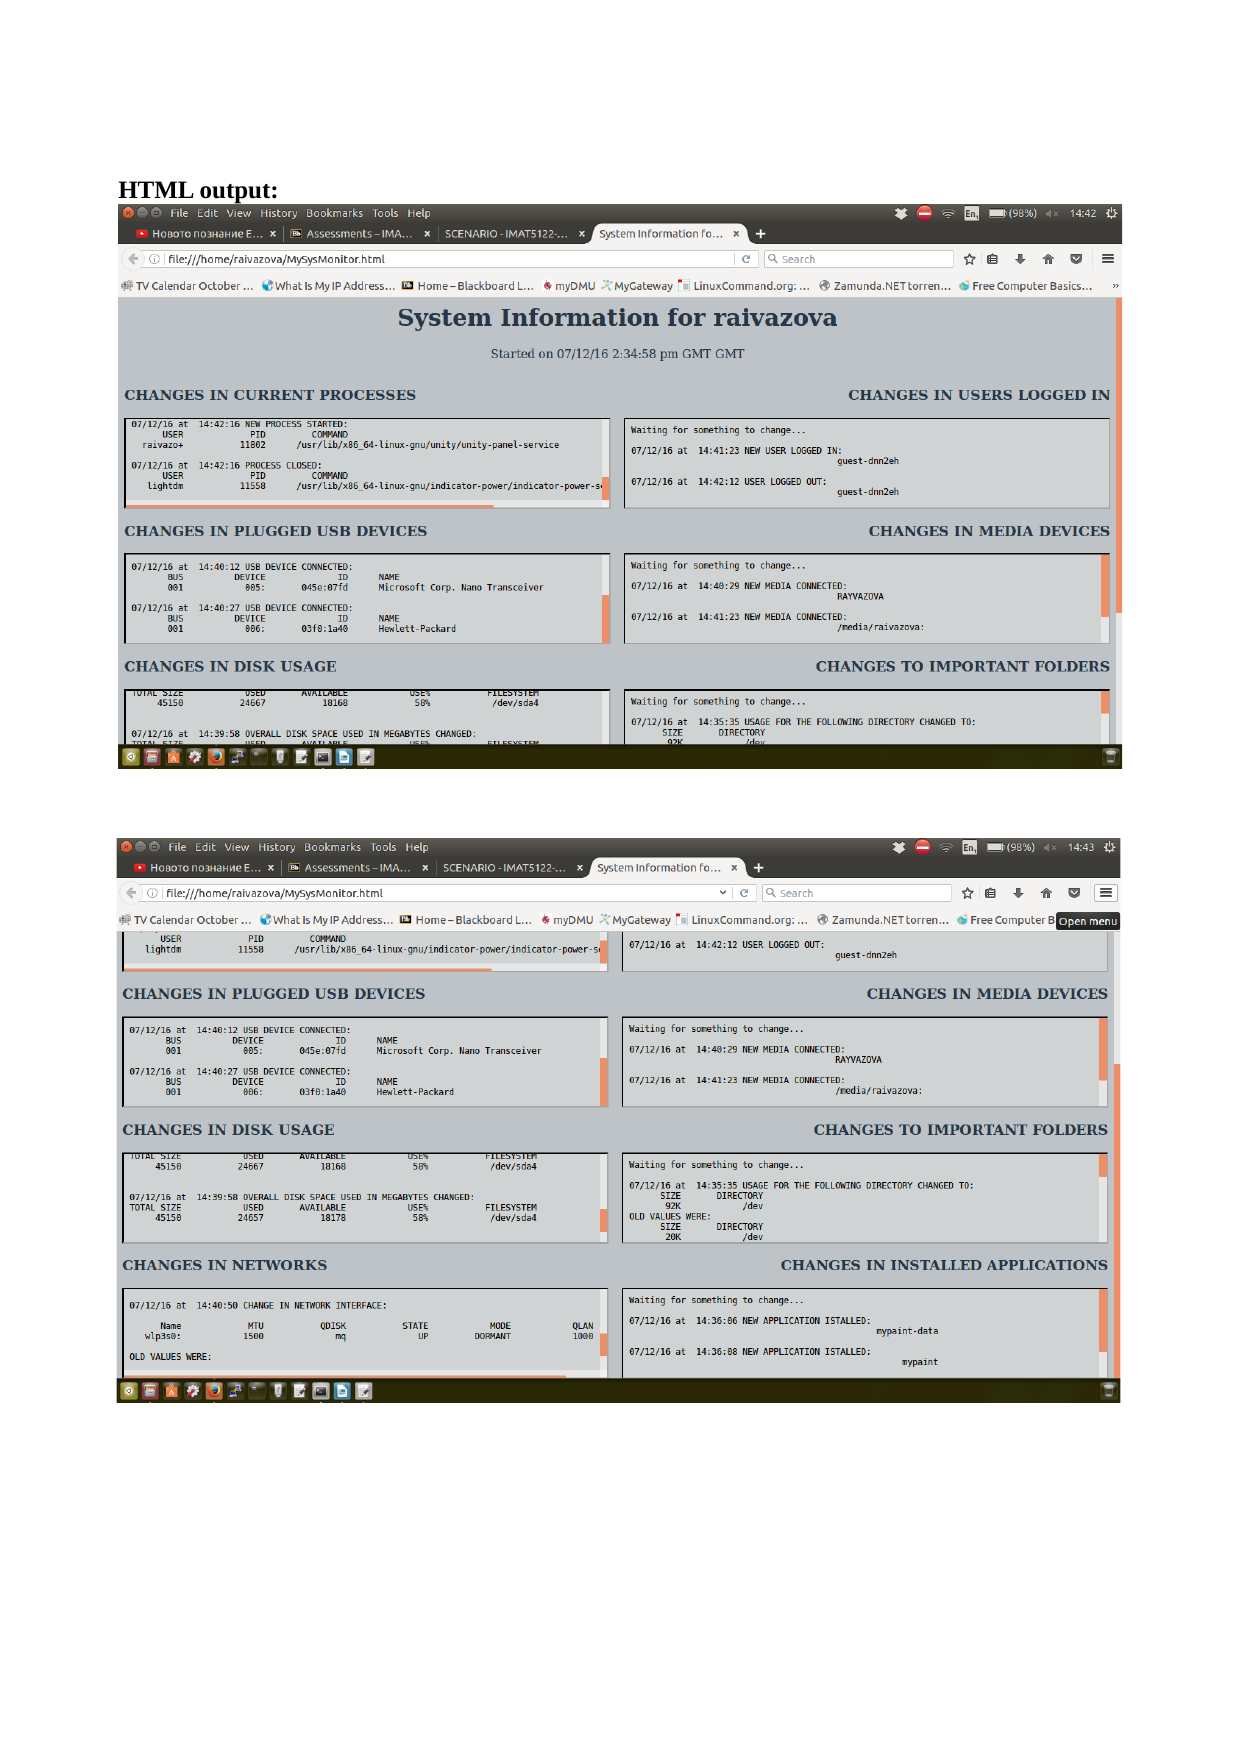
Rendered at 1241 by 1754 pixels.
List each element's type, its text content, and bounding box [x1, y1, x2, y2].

text HTML output: [118, 176, 1122, 204]
picture [118, 204, 1123, 769]
picture [116, 838, 1121, 1403]
